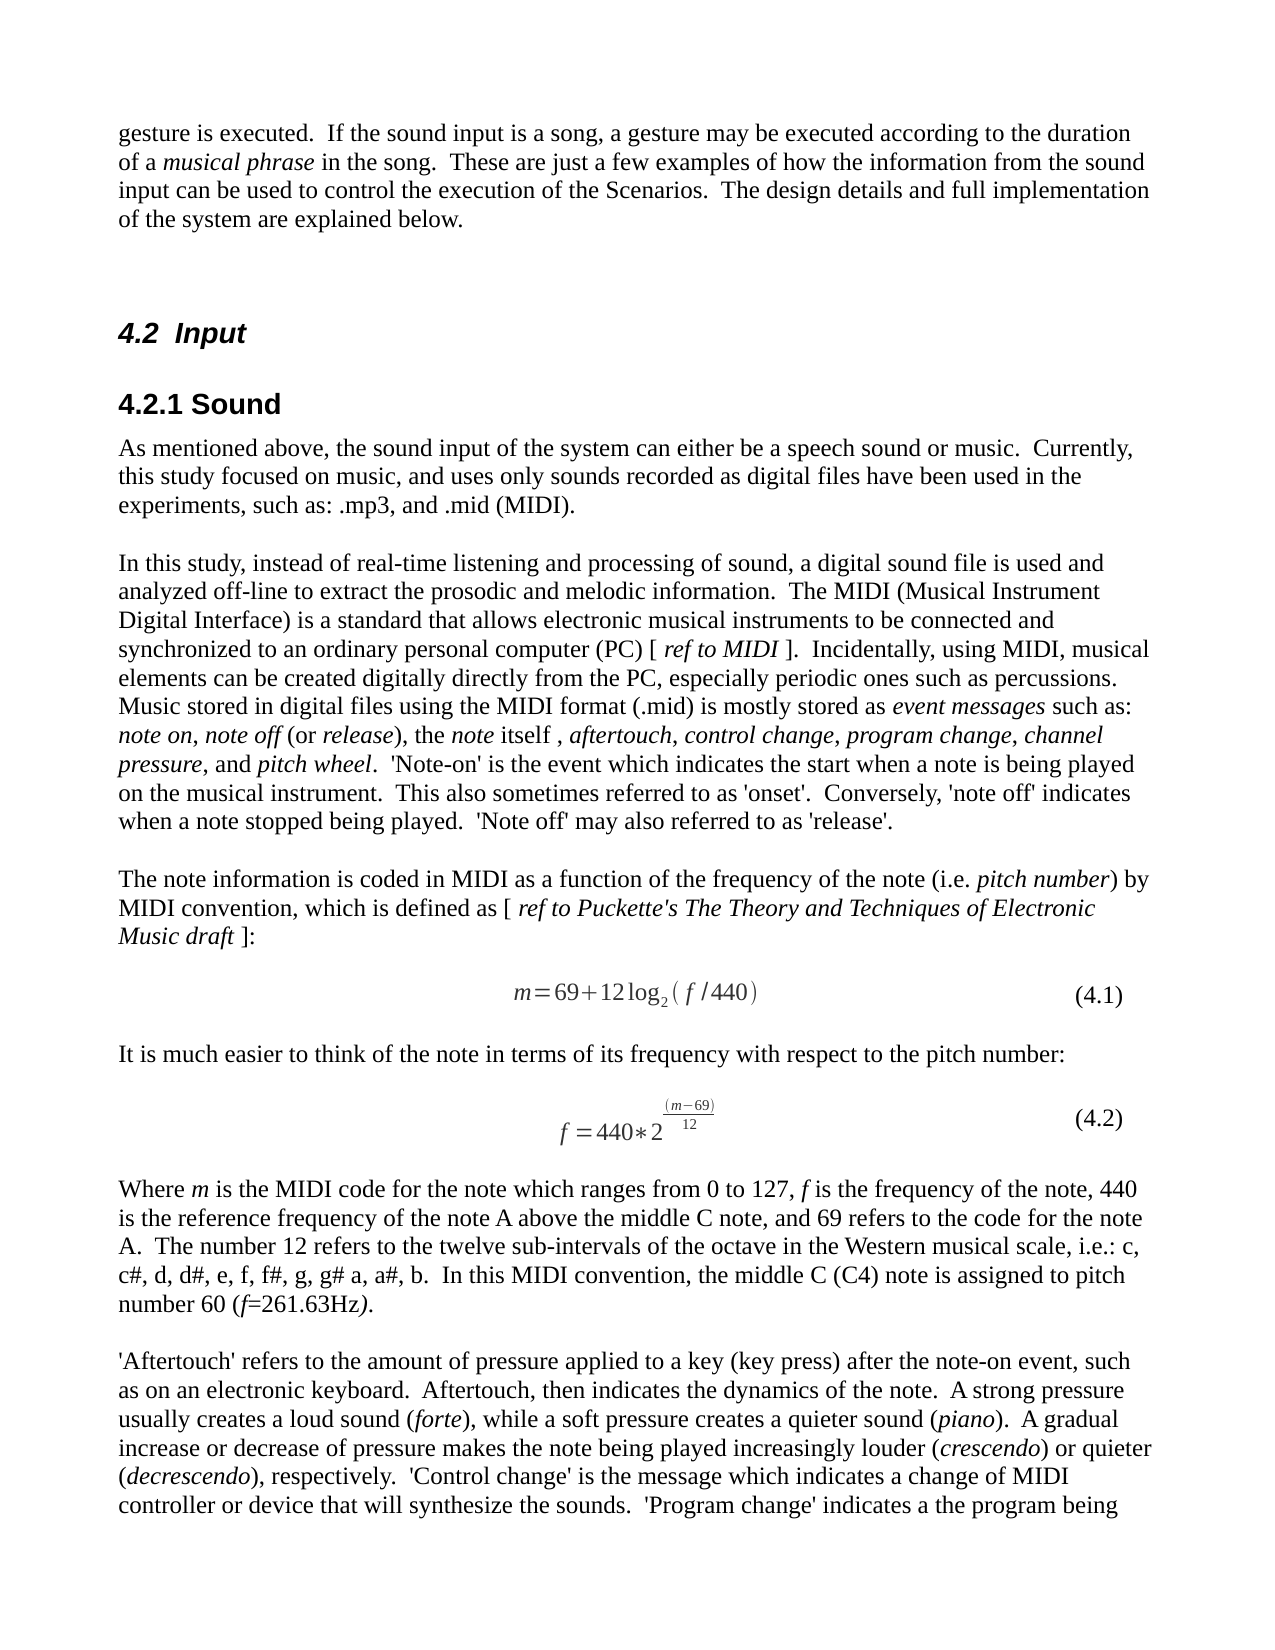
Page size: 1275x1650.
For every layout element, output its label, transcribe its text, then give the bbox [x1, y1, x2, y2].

text The note information is coded in MIDI as a function of the frequency of the note (i.e. pitch number) by MIDI convention, which is defined as [ ref to Puckette's The Theory and Techniques of Electronic Music draft ]: [118, 864, 1157, 950]
text (4.2) [118, 1097, 1157, 1145]
text (4.1) [118, 979, 1157, 1010]
subtitle 4.2 Input [118, 316, 1157, 349]
text It is much easier to think of the note in terms of its frequency with respect to the pitch number: [118, 1039, 1157, 1068]
text Where m is the MIDI code for the note which ranges from 0 to 127, f is the frequency of the note, 440 is the reference frequency of the note A above the middle C note, and 69 refers to the code for the note A. The number 12 refers to the twelve sub-intervals of the octave in the Western musical scale, i.e.: c, c#, d, d#, e, f, f#, g, g# a, a#, b. In this MIDI convention, the middle C (C4) note is assigned to pitch number 60 (f=261.63Hz). [118, 1174, 1157, 1318]
text In this study, instead of real-time listening and processing of sound, a digital sound file is used and analyzed off-line to extract the prosodic and melodic information. The MIDI (Musical Instrument Digital Interface) is a standard that allows electronic musical instruments to be connected and synchronized to an ordinary personal computer (PC) [ ref to MIDI ]. Incidentally, using MIDI, musical elements can be created digitally directly from the PC, especially periodic ones such as percussions. Music stored in digital files using the MIDI format (.mid) is mostly stored as event messages such as: note on, note off (or release), the note itself , aftertouch, control change, program change, channel pressure, and pitch wheel. 'Note-on' is the event which indicates the start when a note is being played on the musical instrument. This also sometimes referred to as 'onset'. Conversely, 'note off' indicates when a note stopped being played. 'Note off' may also referred to as 'release'. [118, 548, 1157, 835]
text As mentioned above, the sound input of the system can either be a speech sound or music. Currently, this study focused on music, and uses only sounds recorded as digital files have been used in the experiments, such as: .mp3, and .mid (MIDI). [118, 433, 1157, 519]
subtitle 4.2.1 Sound [118, 387, 1157, 420]
text 'Aftertouch' refers to the amount of pressure applied to a key (key press) after the note-on event, such as on an electronic keyboard. Aftertouch, then indicates the dynamics of the note. A strong pressure usually creates a loud sound (forte), while a soft pressure creates a quieter sound (piano). A gradual increase or decrease of pressure makes the note being played increasingly louder (crescendo) or quieter (decrescendo), respectively. 'Control change' is the message which indicates a change of MIDI controller or device that will synthesize the sounds. 'Program change' indicates a the program being [118, 1346, 1157, 1519]
text gesture is executed. If the sound input is a song, a gesture may be executed according to the duration of a musical phrase in the song. These are just a few examples of how the information from the sound input can be used to control the execution of the Scenarios. The design details and full implementation of the system are explained below. [118, 118, 1157, 233]
